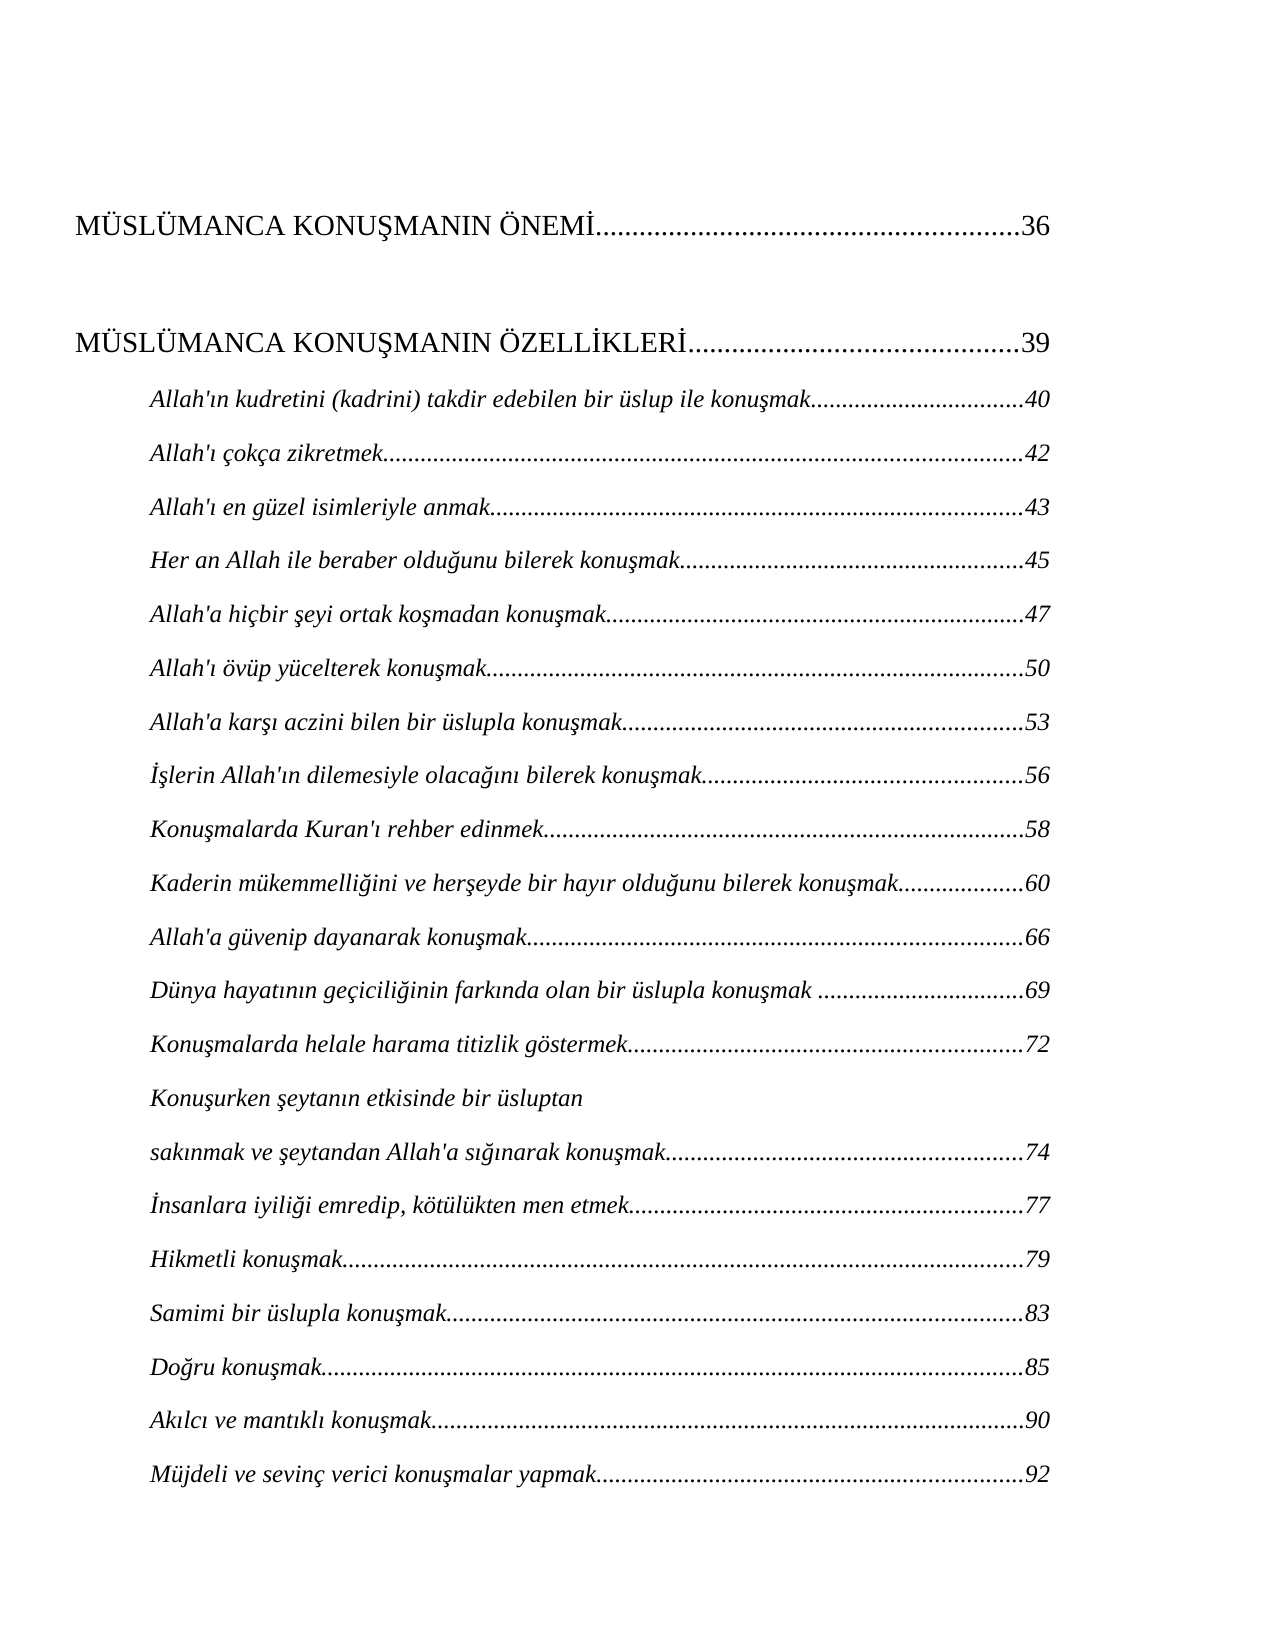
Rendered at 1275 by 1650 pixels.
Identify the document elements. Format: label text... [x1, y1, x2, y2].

subtitle sakınmak ve şeytandan Allah'a sığınarak konuşmak 74 [150, 1137, 1200, 1165]
subtitle MÜSLÜMANCA KONUŞMANIN ÖNEMİ 36 [75, 208, 1200, 242]
subtitle Her an Allah ile beraber olduğunu bilerek konuşmak 45 [150, 545, 1200, 574]
subtitle Müjdeli ve sevinç verici konuşmalar yapmak 92 [150, 1459, 1200, 1488]
subtitle Hikmetli konuşmak 79 [150, 1244, 1200, 1273]
subtitle Dünya hayatının geçiciliğinin farkında olan bir üslupla konuşmak 69 [150, 975, 1200, 1004]
subtitle Allah'ı en güzel isimleriyle anmak 43 [150, 492, 1200, 520]
subtitle İşlerin Allah'ın dilemesiyle olacağını bilerek konuşmak 56 [150, 760, 1200, 789]
subtitle Allah'ın kudretini (kadrini) takdir edebilen bir üslup ile konuşmak 40 [150, 384, 1200, 413]
subtitle Konuşmalarda Kuran'ı rehber edinmek 58 [150, 814, 1200, 843]
subtitle Samimi bir üslupla konuşmak 83 [150, 1298, 1200, 1327]
subtitle Kaderin mükemmelliğini ve herşeyde bir hayır olduğunu bilerek konuşmak 60 [150, 868, 1200, 897]
subtitle Doğru konuşmak 85 [150, 1352, 1200, 1380]
subtitle Allah'ı övüp yücelterek konuşmak 50 [150, 653, 1200, 682]
subtitle Allah'a karşı aczini bilen bir üslupla konuşmak 53 [150, 707, 1200, 735]
subtitle Akılcı ve mantıklı konuşmak 90 [150, 1405, 1200, 1434]
subtitle MÜSLÜMANCA KONUŞMANIN ÖZELLİKLERİ 39 [75, 326, 1200, 359]
subtitle Konuşmalarda helale harama titizlik göstermek 72 [150, 1029, 1200, 1058]
subtitle Allah'a hiçbir şeyi ortak koşmadan konuşmak 47 [150, 599, 1200, 628]
subtitle Konuşurken şeytanın etkisinde bir üsluptan [150, 1083, 1200, 1112]
subtitle Allah'a güvenip dayanarak konuşmak 66 [150, 922, 1200, 950]
subtitle İnsanlara iyiliği emredip, kötülükten men etmek 77 [150, 1190, 1200, 1219]
subtitle Allah'ı çokça zikretmek 42 [150, 438, 1200, 467]
